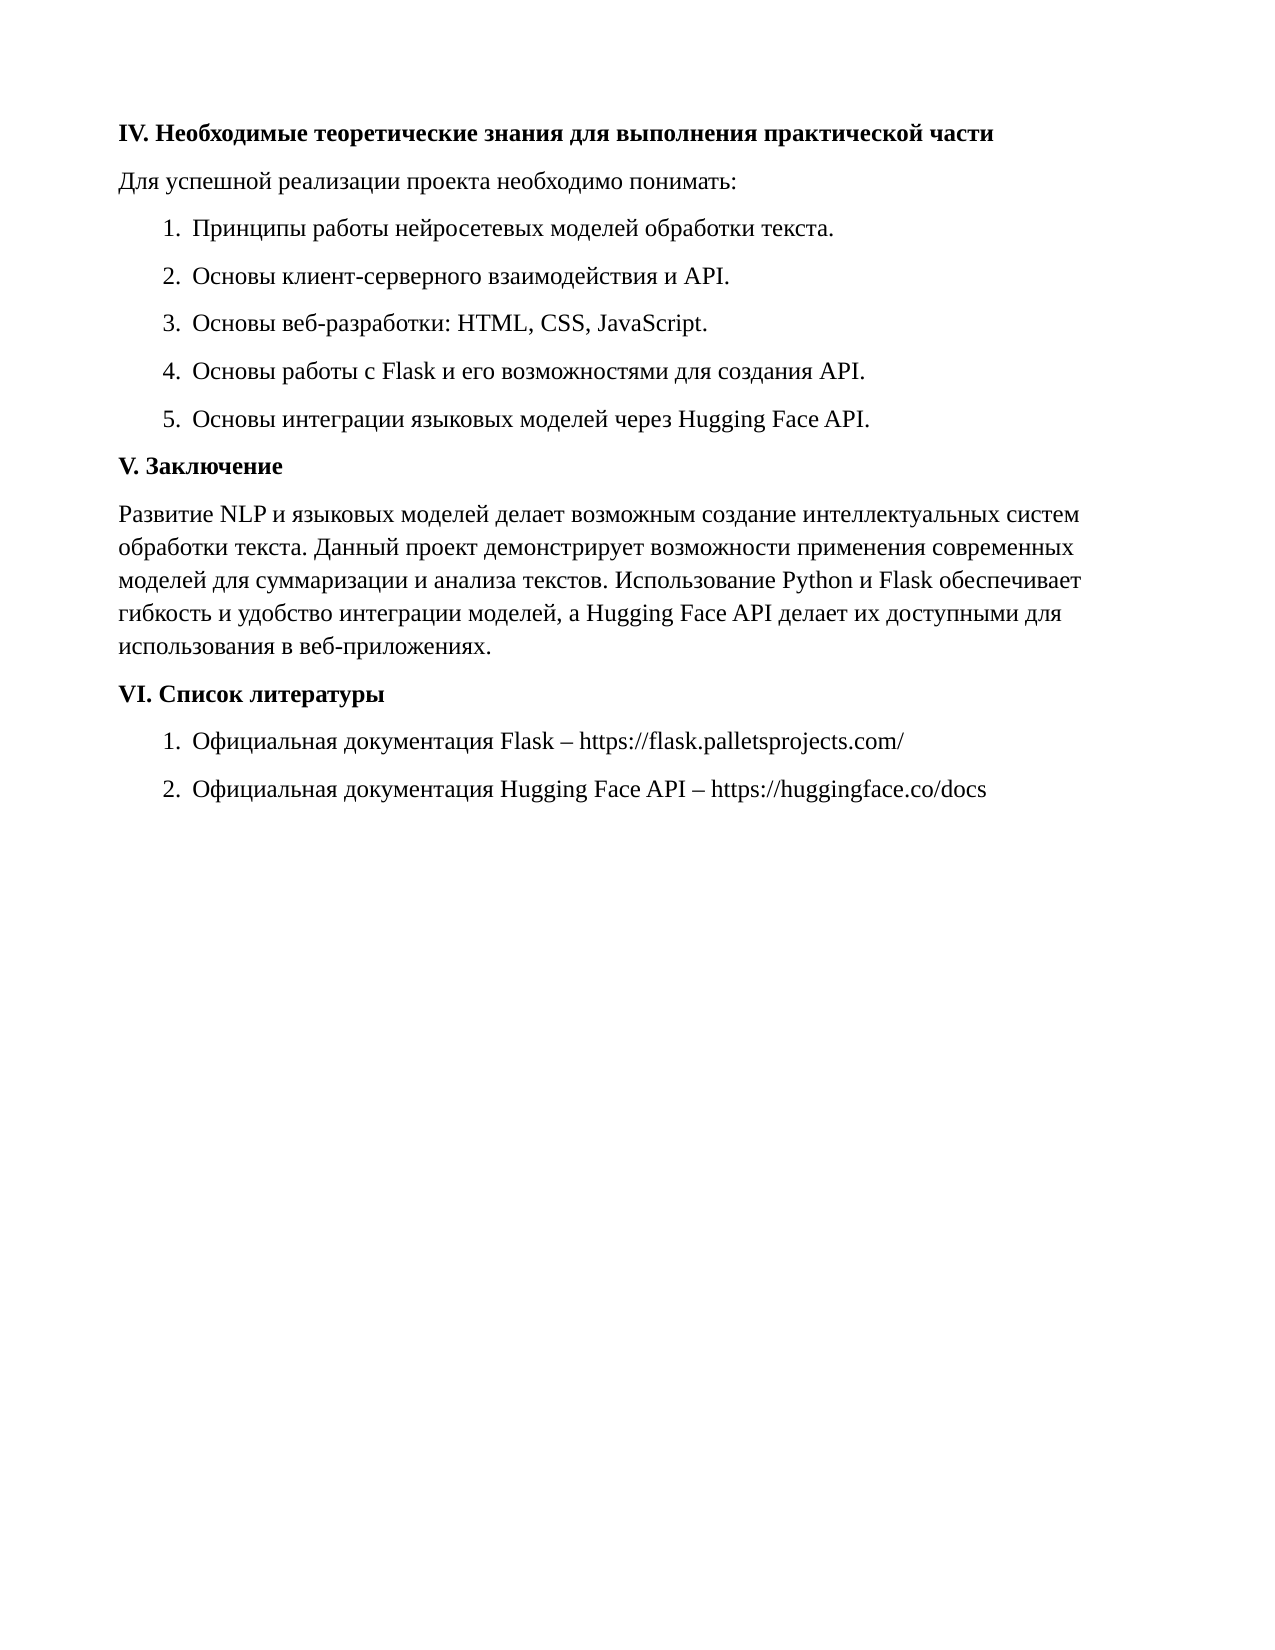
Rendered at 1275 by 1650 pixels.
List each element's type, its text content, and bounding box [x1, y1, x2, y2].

list Официальная документация Hugging Face API – https://huggingface.co/docs [162, 774, 1157, 803]
list Принципы работы нейросетевых моделей обработки текста. [162, 213, 1157, 242]
text Развитие NLP и языковых моделей делает возможным создание интеллектуальных систем обработки текста. Данный проект демонстрирует возможности применения современных моделей для суммаризации и анализа текстов. Использование Python и Flask обеспечивает гибкость и удобство интеграции моделей, а Hugging Face API делает их доступными для использования в веб-приложениях. [118, 499, 1157, 660]
list Основы клиент-серверного взаимодействия и API. [162, 261, 1157, 290]
list Основы веб-разработки: HTML, CSS, JavaScript. [162, 308, 1157, 337]
text Для успешной реализации проекта необходимо понимать: [118, 166, 1157, 194]
list Основы интеграции языковых моделей через Hugging Face API. [162, 404, 1157, 432]
list Основы работы с Flask и его возможностями для создания API. [162, 356, 1157, 385]
text V. Заключение [118, 451, 1157, 480]
text IV. Необходимые теоретические знания для выполнения практической части [118, 118, 1157, 147]
text VI. Список литературы [118, 679, 1157, 707]
list Официальная документация Flask – https://flask.palletsprojects.com/ [162, 726, 1157, 755]
